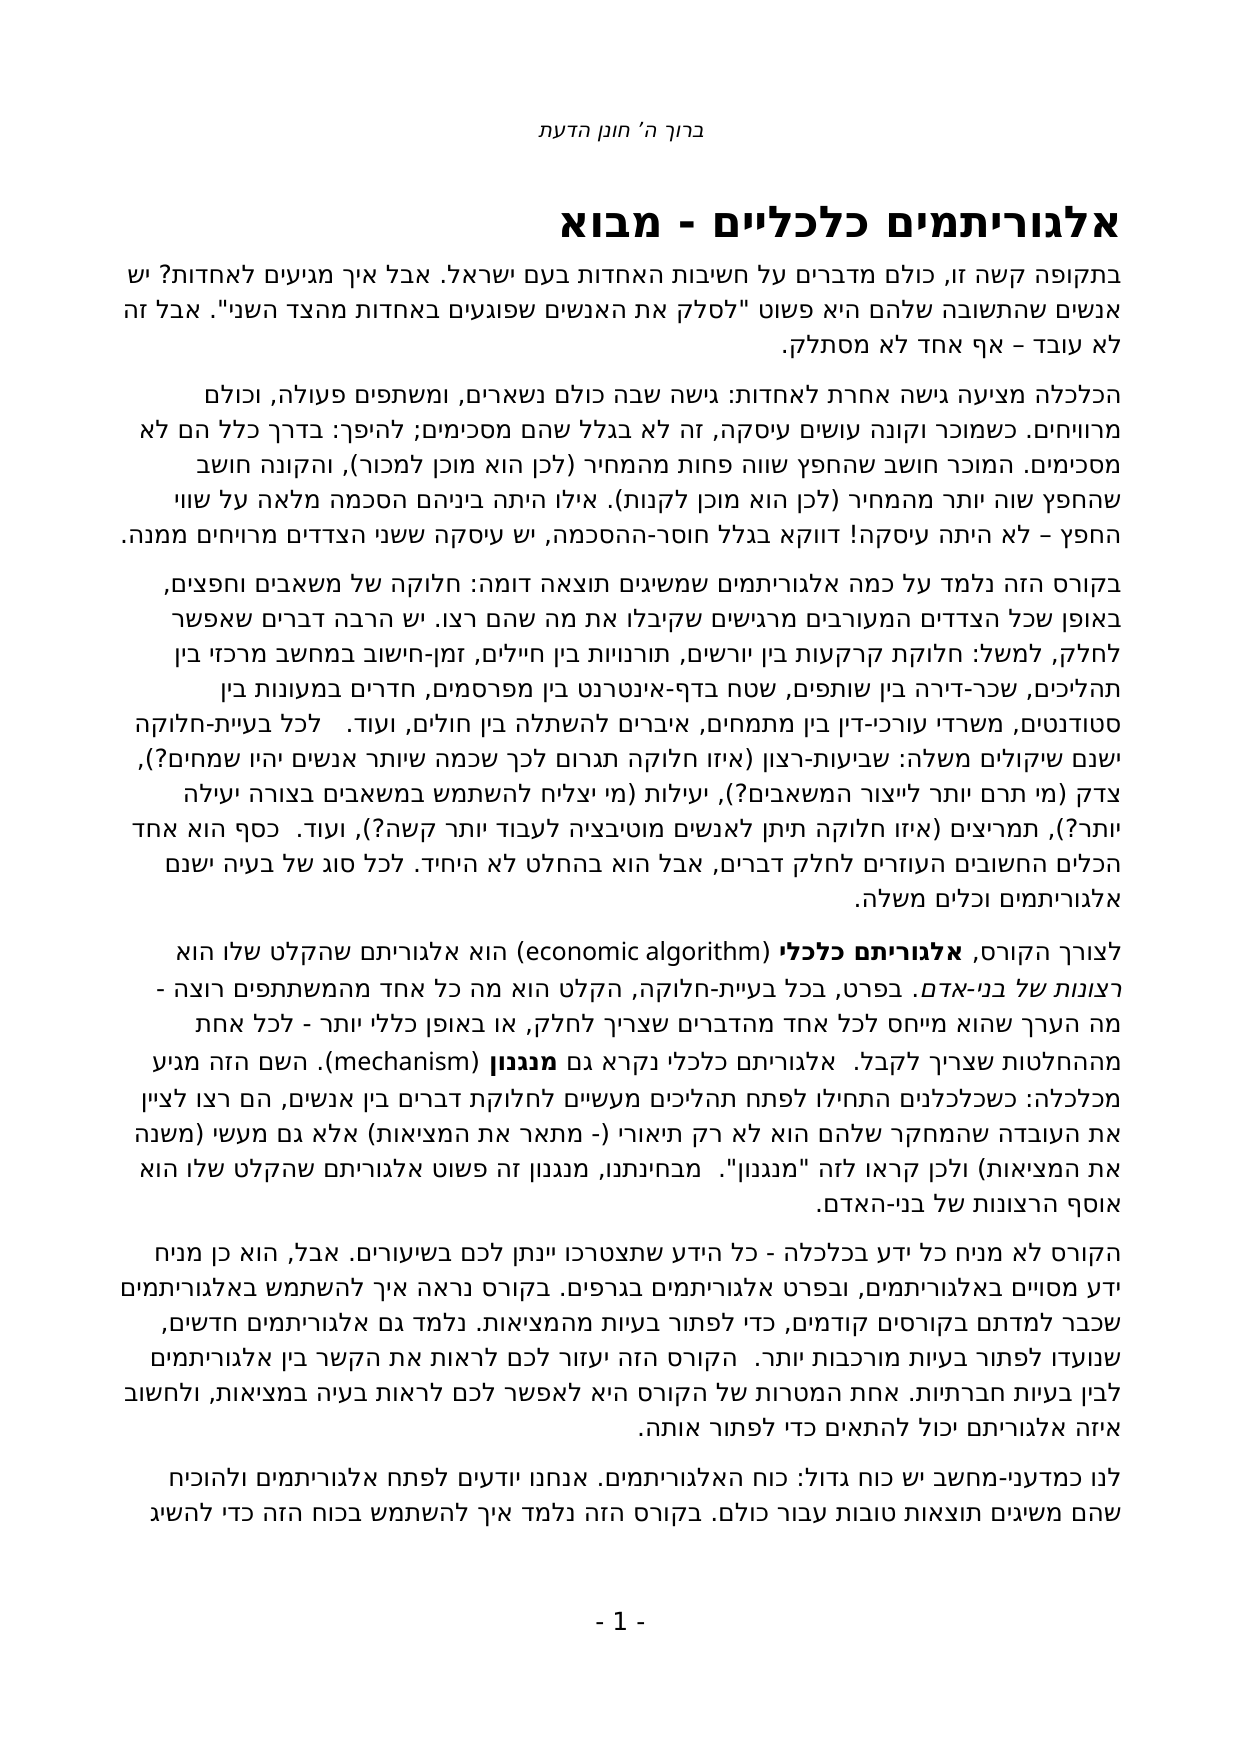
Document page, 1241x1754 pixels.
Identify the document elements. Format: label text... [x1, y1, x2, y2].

text הקורס לא מניח כל ידע בכלכלה - כל הידע שתצטרכו יינתן לכם בשיעורים. אבל, הוא כן מניח ידע מסויים באלגוריתמים, ובפרט אלגוריתמים בגרפים. בקורס נראה איך להשתמש באלגוריתמים שכבר למדתם בקורסים קודמים, כדי לפתור בעיות מהמציאות. נלמד גם אלגוריתמים חדשים, שנועדו לפתור בעיות מורכבות יותר. הקורס הזה יעזור לכם לראות את הקשר בין אלגוריתמים לבין בעיות חברתיות. אחת המטרות של הקורס היא לאפשר לכם לראות בעיה במציאות, ולחשוב איזה אלגוריתם יכול להתאים כדי לפתור אותה. [118, 1238, 1122, 1443]
text לצורך הקורס, אלגוריתם כלכלי (economic algorithm) הוא אלגוריתם שהקלט שלו הוא רצונות של בני-אדם. בפרט, בכל בעיית-חלוקה, הקלט הוא מה כל אחד מהמשתתפים רוצה - מה הערך שהוא מייחס לכל אחד מהדברים שצריך לחלק, או באופן כללי יותר - לכל אחת מההחלטות שצריך לקבל. אלגוריתם כלכלי נקרא גם מנגנון (mechanism). השם הזה מגיע מכלכלה: כשכלכלנים התחילו לפתח תהליכים מעשיים לחלוקת דברים בין אנשים, הם רצו לציין את העובדה שהמחקר שלהם הוא לא רק תיאורי (- מתאר את המציאות) אלא גם מעשי (משנה את המציאות) ולכן קראו לזה "מנגנון". מבחינתנו, מנגנון זה פשוט אלגוריתם שהקלט שלו הוא אוסף הרצונות של בני-האדם. [118, 934, 1122, 1218]
text לנו כמדעני-מחשב יש כוח גדול: כוח האלגוריתמים. אנחנו יודעים לפתח אלגוריתמים ולהוכיח שהם משיגים תוצאות טובות עבור כולם. בקורס הזה נלמד איך להשתמש בכוח הזה כדי להשיג [118, 1463, 1122, 1527]
text בקורס הזה נלמד על כמה אלגוריתמים שמשיגים תוצאה דומה: חלוקה של משאבים וחפצים, באופן שכל הצדדים המעורבים מרגישים שקיבלו את מה שהם רצו. יש הרבה דברים שאפשר לחלק, למשל: חלוקת קרקעות בין יורשים, תורנויות בין חיילים, זמן-חישוב במחשב מרכזי בין תהליכים, שכר-דירה בין שותפים, שטח בדף-אינטרנט בין מפרסמים, חדרים במעונות בין סטודנטים, משרדי עורכי-דין בין מתמחים, איברים להשתלה בין חולים, ועוד. לכל בעיית-חלוקה ישנם שיקולים משלה: שביעות-רצון (איזו חלוקה תגרום לכך שכמה שיותר אנשים יהיו שמחים?), צדק (מי תרם יותר לייצור המשאבים?), יעילות (מי יצליח להשתמש במשאבים בצורה יעילה יותר?), תמריצים (איזו חלוקה תיתן לאנשים מוטיבציה לעבוד יותר קשה?), ועוד. כסף הוא אחד הכלים החשובים העוזרים לחלק דברים, אבל הוא בהחלט לא היחיד. לכל סוג של בעיה ישנם אלגוריתמים וכלים משלה. [118, 569, 1122, 914]
subtitle אלגוריתמים כלכליים - מבוא [118, 197, 1122, 248]
text בתקופה קשה זו, כולם מדברים על חשיבות האחדות בעם ישראל. אבל איך מגיעים לאחדות? יש אנשים שהתשובה שלהם היא פשוט "לסלק את האנשים שפוגעים באחדות מהצד השני". אבל זה לא עובד – אף אחד לא מסתלק. [118, 260, 1122, 359]
text הכלכלה מציעה גישה אחרת לאחדות: גישה שבה כולם נשארים, ומשתפים פעולה, וכולם מרוויחים. כשמוכר וקונה עושים עיסקה, זה לא בגלל שהם מסכימים; להיפך: בדרך כלל הם לא מסכימים. המוכר חושב שהחפץ שווה פחות מהמחיר (לכן הוא מוכן למכור), והקונה חושב שהחפץ שוה יותר מהמחיר (לכן הוא מוכן לקנות). אילו היתה ביניהם הסכמה מלאה על שווי החפץ – לא היתה עיסקה! דווקא בגלל חוסר-ההסכמה, יש עיסקה ששני הצדדים מרויחים ממנה. [118, 380, 1122, 549]
